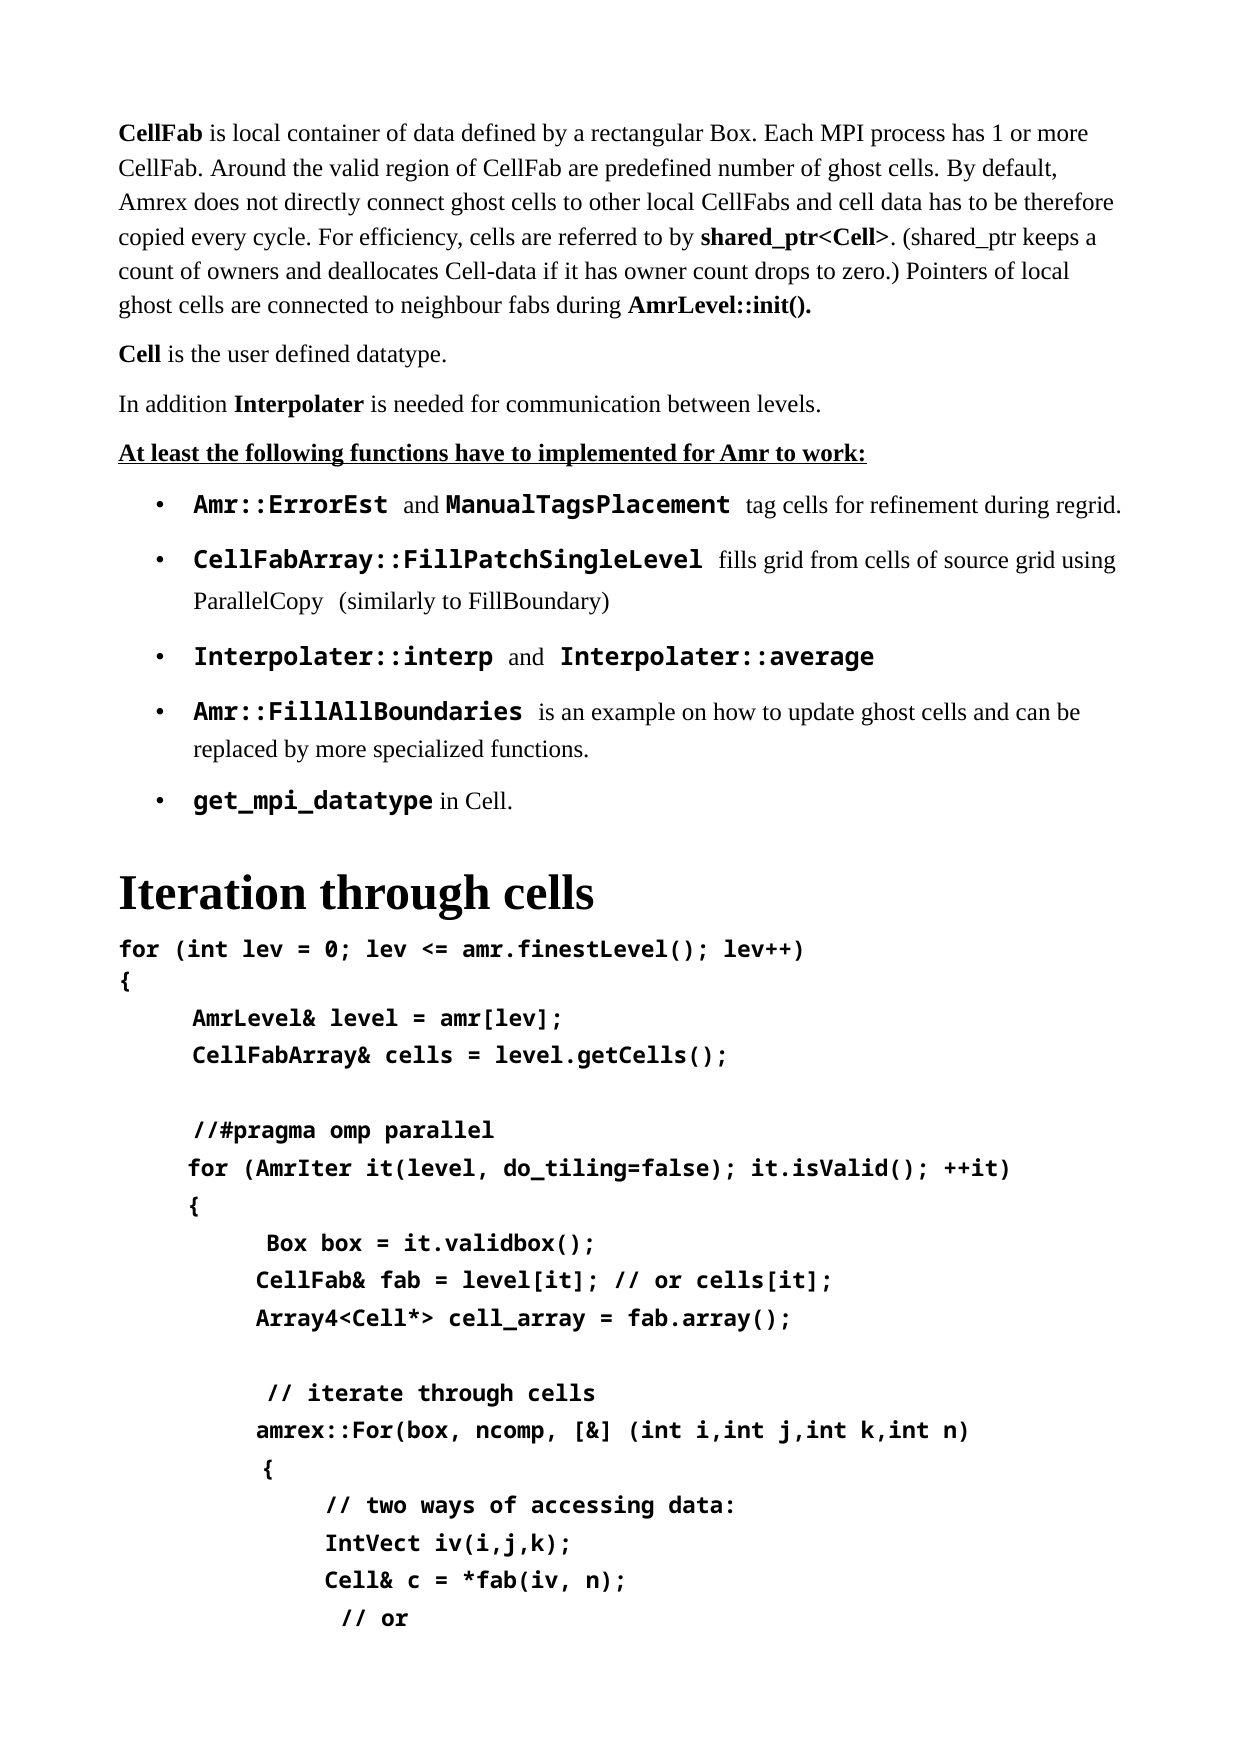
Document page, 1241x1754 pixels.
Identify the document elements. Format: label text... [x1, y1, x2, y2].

list Amr::FillAllBoundaries is an example on how to update ghost cells and can be replaced by more specialized functions. [156, 694, 1122, 762]
text IntVect iv(i,j,k); [118, 1527, 1122, 1558]
text At least the following functions have to implemented for Amr to work: [118, 438, 1122, 466]
list Interpolater::interp and Interpolater::average [156, 638, 1122, 672]
text Cell& c = *fab(iv, n); [118, 1564, 1122, 1596]
text Cell is the user defined datatype. [118, 339, 1122, 368]
text CellFabArray& cells = level.getCells(); [118, 1039, 1122, 1071]
text //#pragma omp parallel [118, 1114, 1122, 1146]
text In addition Interpolater is needed for communication between levels. [118, 389, 1122, 417]
list CellFabArray::FillPatchSingleLevel fills grid from cells of source grid using ParallelCopy (similarly to FillBoundary) [156, 542, 1122, 617]
text CellFab& fab = level[it]; // or cells[it]; [118, 1264, 1122, 1296]
text Box box = it.validbox(); [118, 1227, 1122, 1258]
text { [118, 964, 1122, 996]
text for (AmrIter it(level, do_tiling=false); it.isValid(); ++it) [118, 1152, 1122, 1183]
text // or [118, 1602, 1122, 1633]
list Amr::ErrorEst and ManualTagsPlacement tag cells for refinement during regrid. [156, 487, 1122, 521]
text { [118, 1452, 1122, 1483]
text for (int lev = 0; lev <= amr.finestLevel(); lev++) [118, 933, 1122, 964]
text // two ways of accessing data: [118, 1489, 1122, 1521]
text amrex::For(box, ncomp, [&] (int i,int j,int k,int n) [118, 1414, 1122, 1446]
text CellFab is local container of data defined by a rectangular Box. Each MPI process has 1 or more CellFab. Around the valid region of CellFab are predefined number of ghost cells. By default, Amrex does not directly connect ghost cells to other local CellFabs and cell data has to be therefore copied every cycle. For efficiency, cells are referred to by shared_ptr<Cell>. (shared_ptr keeps a count of owners and deallocates Cell-data if it has owner count drops to zero.) Pointers of local ghost cells are connected to neighbour fabs during AmrLevel::init(). [118, 118, 1122, 319]
subtitle Iteration through cells [118, 863, 1122, 921]
text // iterate through cells [118, 1377, 1122, 1408]
list get_mpi_datatype in Cell. [156, 783, 1122, 817]
text Array4<Cell*> cell_array = fab.array(); [118, 1302, 1122, 1333]
text { [118, 1189, 1122, 1221]
text AmrLevel& level = amr[lev]; [118, 1002, 1122, 1033]
